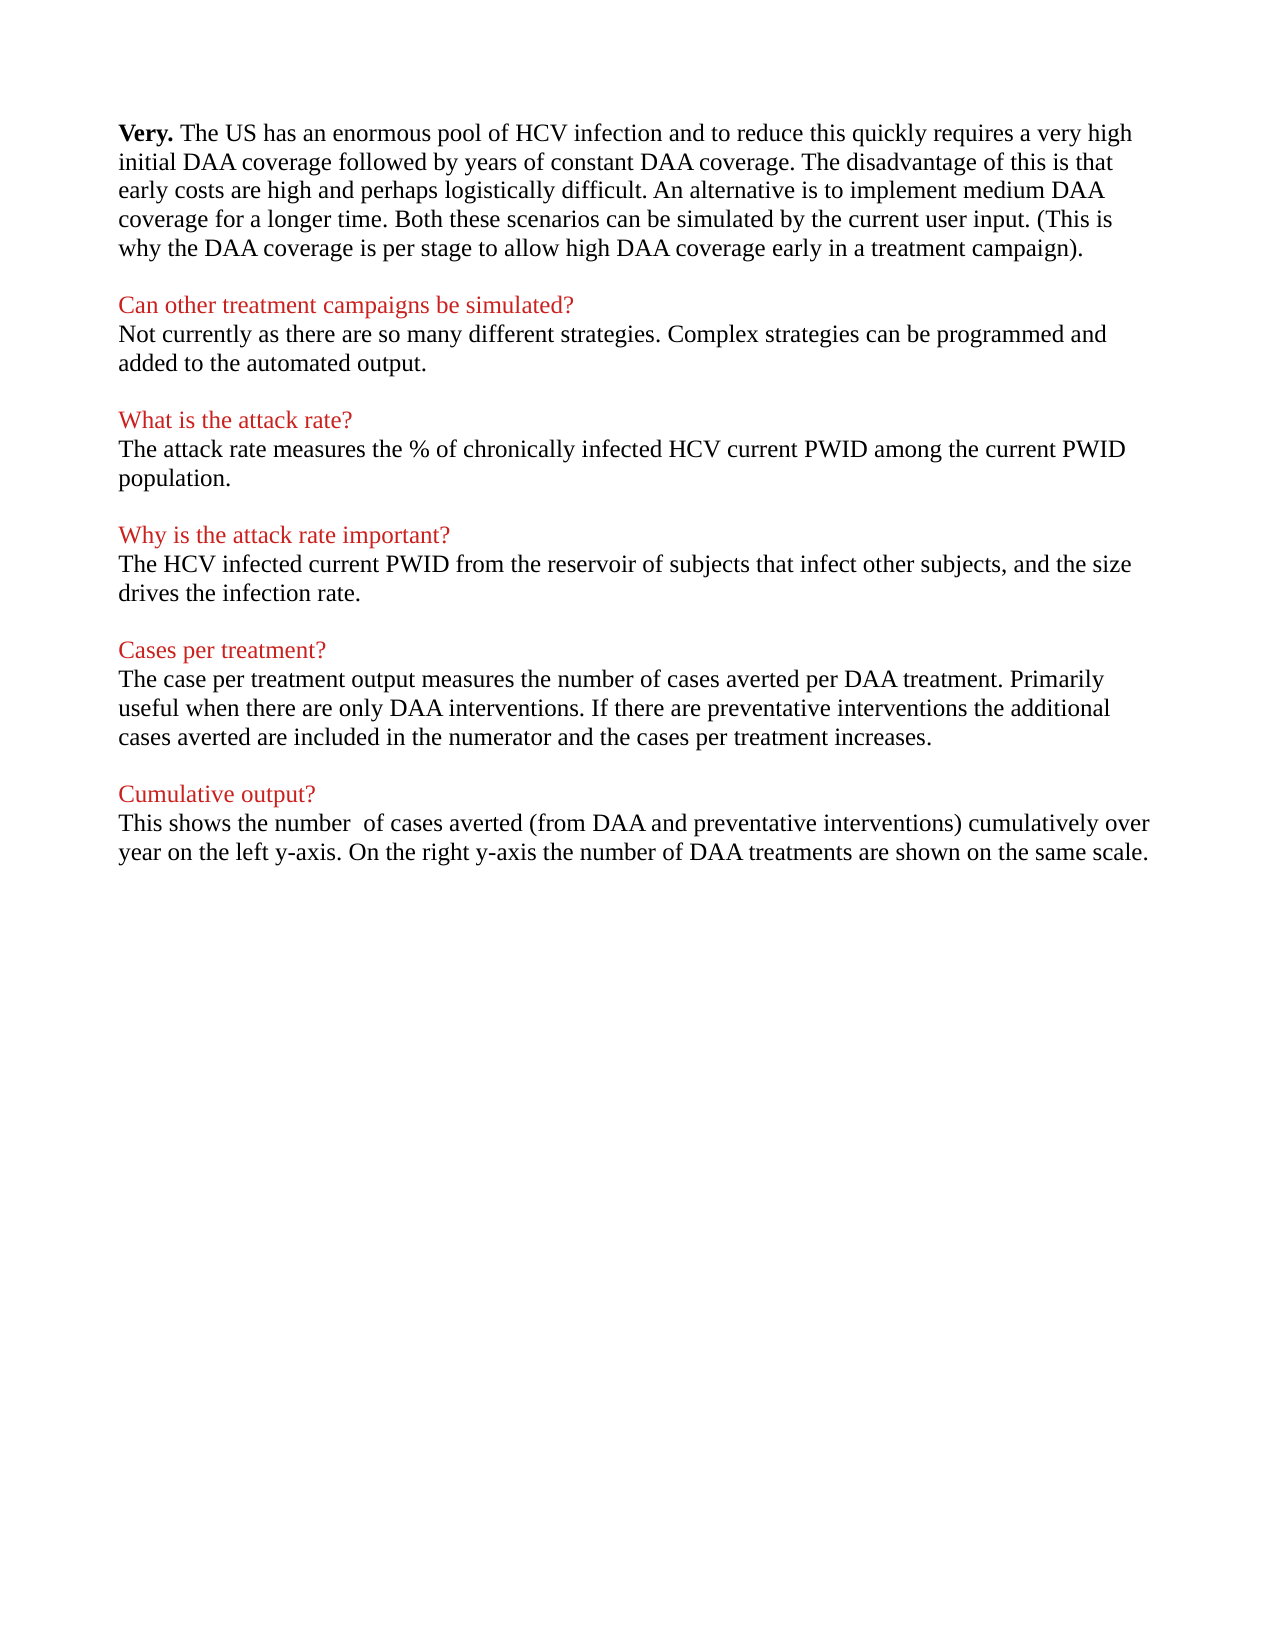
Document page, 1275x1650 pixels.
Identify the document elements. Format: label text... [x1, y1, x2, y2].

text Not currently as there are so many different strategies. Complex strategies can be programmed and added to the automated output. [118, 319, 1157, 377]
text Can other treatment campaigns be simulated? [118, 291, 1157, 319]
text What is the attack rate? [118, 406, 1157, 434]
text Why is the attack rate important? [118, 521, 1157, 549]
text Very. The US has an enormous pool of HCV infection and to reduce this quickly requires a very high initial DAA coverage followed by years of constant DAA coverage. The disadvantage of this is that early costs are high and perhaps logistically difficult. An alternative is to implement medium DAA coverage for a longer time. Both these scenarios can be simulated by the current user input. (This is why the DAA coverage is per stage to allow high DAA coverage early in a treatment campaign). [118, 118, 1157, 262]
text The attack rate measures the % of chronically infected HCV current PWID among the current PWID population. [118, 434, 1157, 492]
text Cases per treatment? [118, 636, 1157, 664]
text The HCV infected current PWID from the reservoir of subjects that infect other subjects, and the size drives the infection rate. [118, 549, 1157, 607]
text Cumulative output? [118, 779, 1157, 808]
text The case per treatment output measures the number of cases averted per DAA treatment. Primarily useful when there are only DAA interventions. If there are preventative interventions the additional cases averted are included in the numerator and the cases per treatment increases. [118, 664, 1157, 751]
text This shows the number of cases averted (from DAA and preventative interventions) cumulatively over year on the left y-axis. On the right y-axis the number of DAA treatments are shown on the same scale. [118, 808, 1157, 866]
